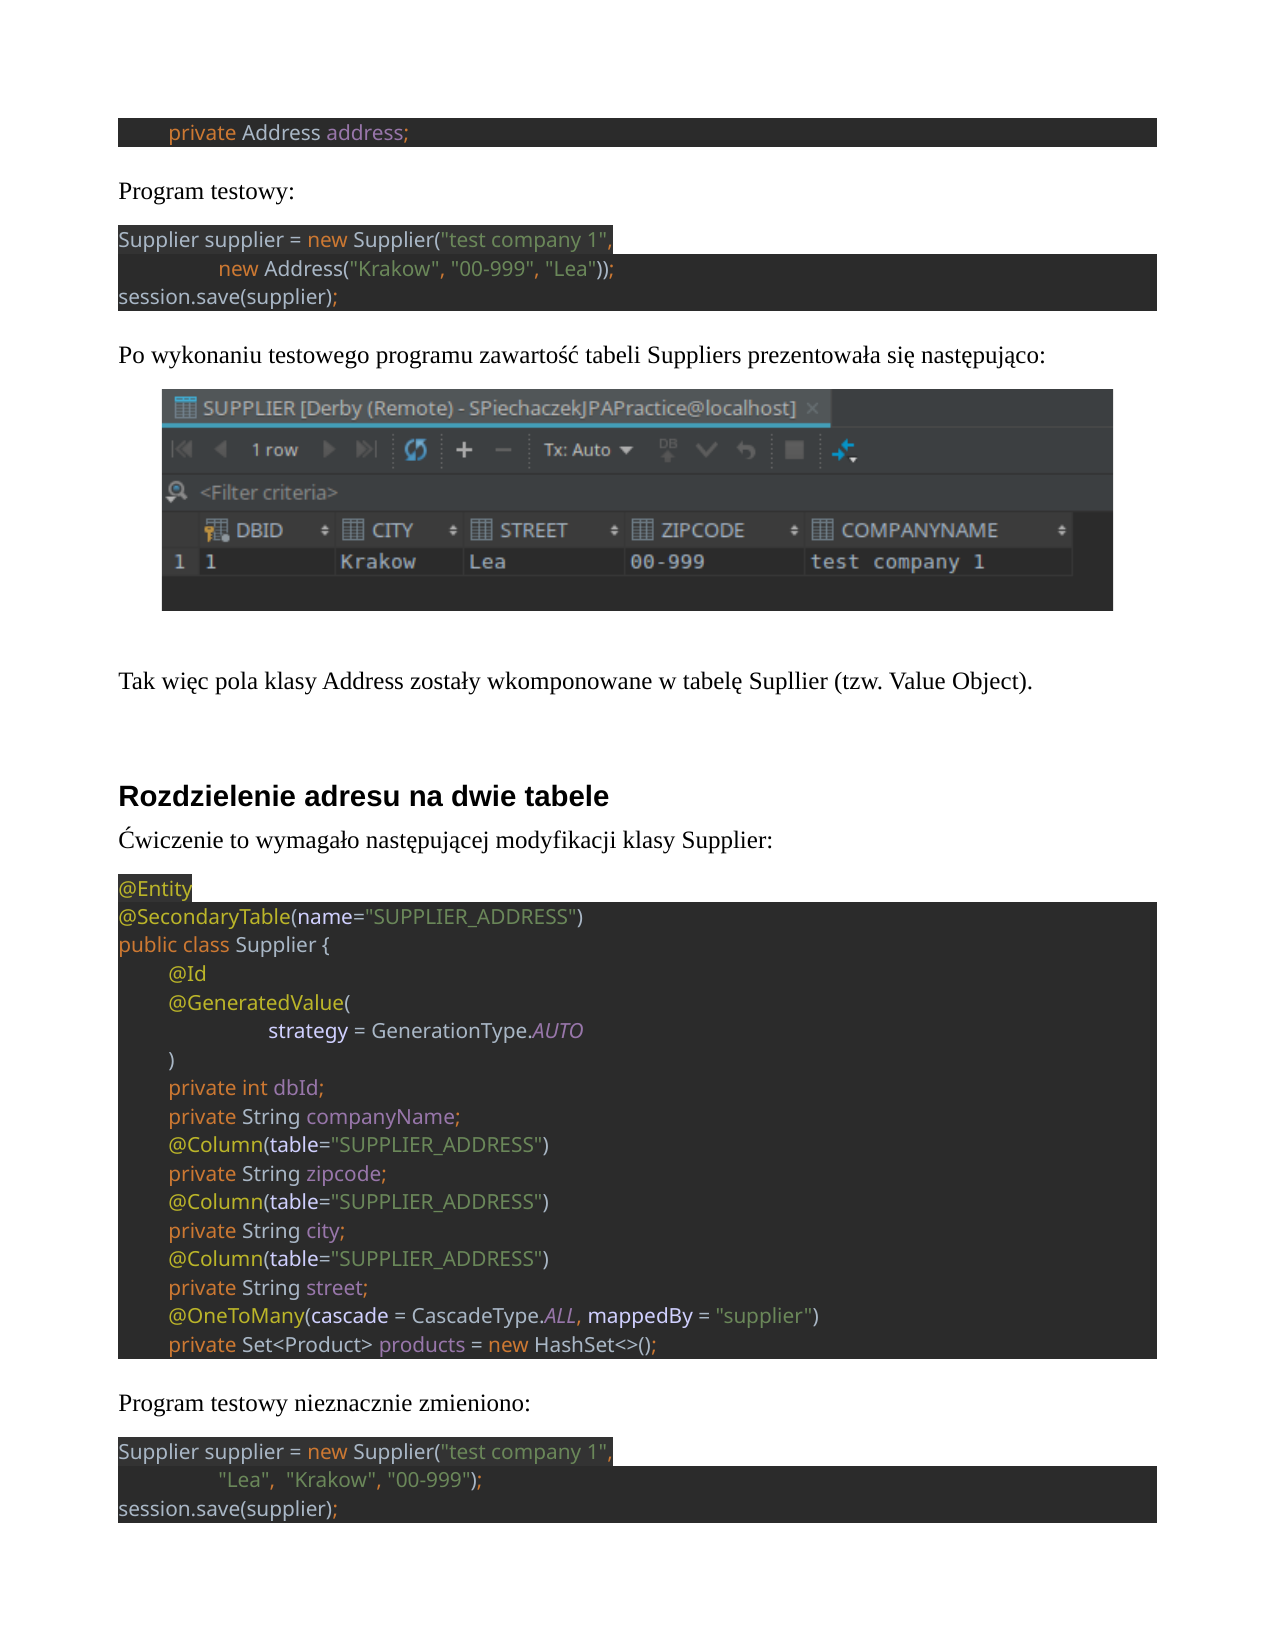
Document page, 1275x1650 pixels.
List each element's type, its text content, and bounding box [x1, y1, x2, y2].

text "Lea", "Krakow", "00-999"); [118, 1466, 1157, 1494]
text @GeneratedValue( [118, 988, 1157, 1016]
text new Address("Krakow", "00-999", "Lea")); [118, 254, 1157, 282]
text private Set<Product> products = new HashSet<>(); [118, 1330, 1157, 1359]
text Tak więc pola klasy Address zostały wkomponowane w tabelę Supllier (tzw. Value Object). [118, 666, 1157, 694]
text Po wykonaniu testowego programu zawartość tabeli Suppliers prezentowała się następująco: [118, 340, 1157, 369]
text @Column(table="SUPPLIER_ADDRESS") [118, 1244, 1157, 1273]
text private String street; [118, 1273, 1157, 1302]
text Supplier supplier = new Supplier("test company 1", [118, 225, 1157, 254]
text @Column(table="SUPPLIER_ADDRESS") [118, 1130, 1157, 1159]
text private String companyName; [118, 1102, 1157, 1130]
text Supplier supplier = new Supplier("test company 1", [118, 1437, 1157, 1466]
text @Id [118, 959, 1157, 988]
text strategy = GenerationType.AUTO [118, 1016, 1157, 1045]
subtitle Rozdzielenie adresu na dwie tabele [118, 778, 1157, 812]
text @Column(table="SUPPLIER_ADDRESS") [118, 1187, 1157, 1216]
text private int dbId; [118, 1073, 1157, 1102]
text Program testowy nieznacznie zmieniono: [118, 1388, 1157, 1417]
text ) [118, 1045, 1157, 1073]
text @Entity [118, 874, 1157, 902]
text private Address address; [118, 118, 1157, 147]
text public class Supplier { [118, 931, 1157, 959]
text private String city; [118, 1216, 1157, 1244]
text session.save(supplier); [118, 282, 1157, 311]
text @SecondaryTable(name="SUPPLIER_ADDRESS") [118, 902, 1157, 931]
text session.save(supplier); [118, 1494, 1157, 1523]
text Program testowy: [118, 176, 1157, 205]
picture [161, 389, 1114, 611]
text @OneToMany(cascade = CascadeType.ALL, mappedBy = "supplier") [118, 1302, 1157, 1330]
text private String zipcode; [118, 1159, 1157, 1187]
text Ćwiczenie to wymagało następującej modyfikacji klasy Supplier: [118, 825, 1157, 853]
